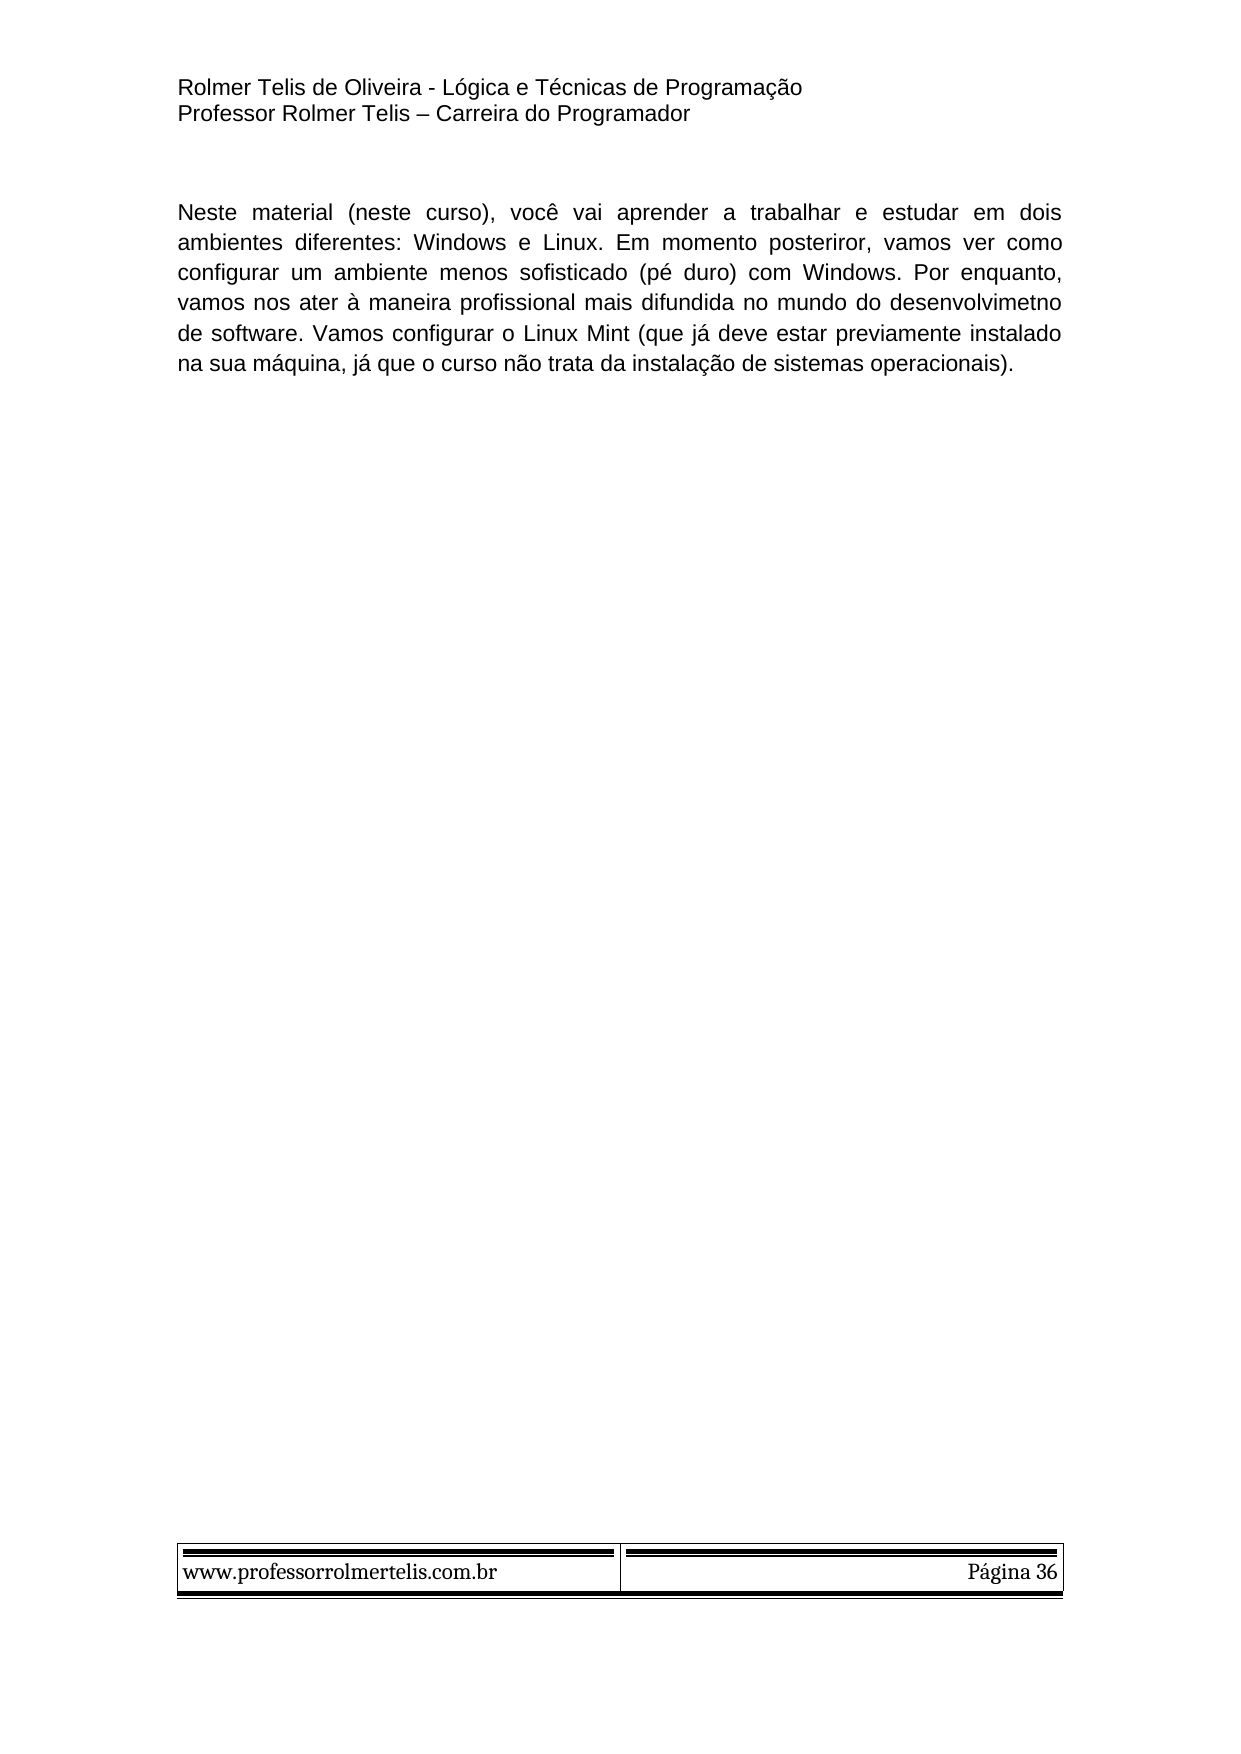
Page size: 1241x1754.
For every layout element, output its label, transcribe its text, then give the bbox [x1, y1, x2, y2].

text Neste material (neste curso), você vai aprender a trabalhar e estudar em dois ambientes diferentes: Windows e Linux. Em momento posteriror, vamos ver como configurar um ambiente menos sofisticado (pé duro) com Windows. Por enquanto, vamos nos ater à maneira profissional mais difundida no mundo do desenvolvimetno de software. Vamos configurar o Linux Mint (que já deve estar previamente instalado na sua máquina, já que o curso não trata da instalação de sistemas operacionais). [177, 199, 1063, 376]
